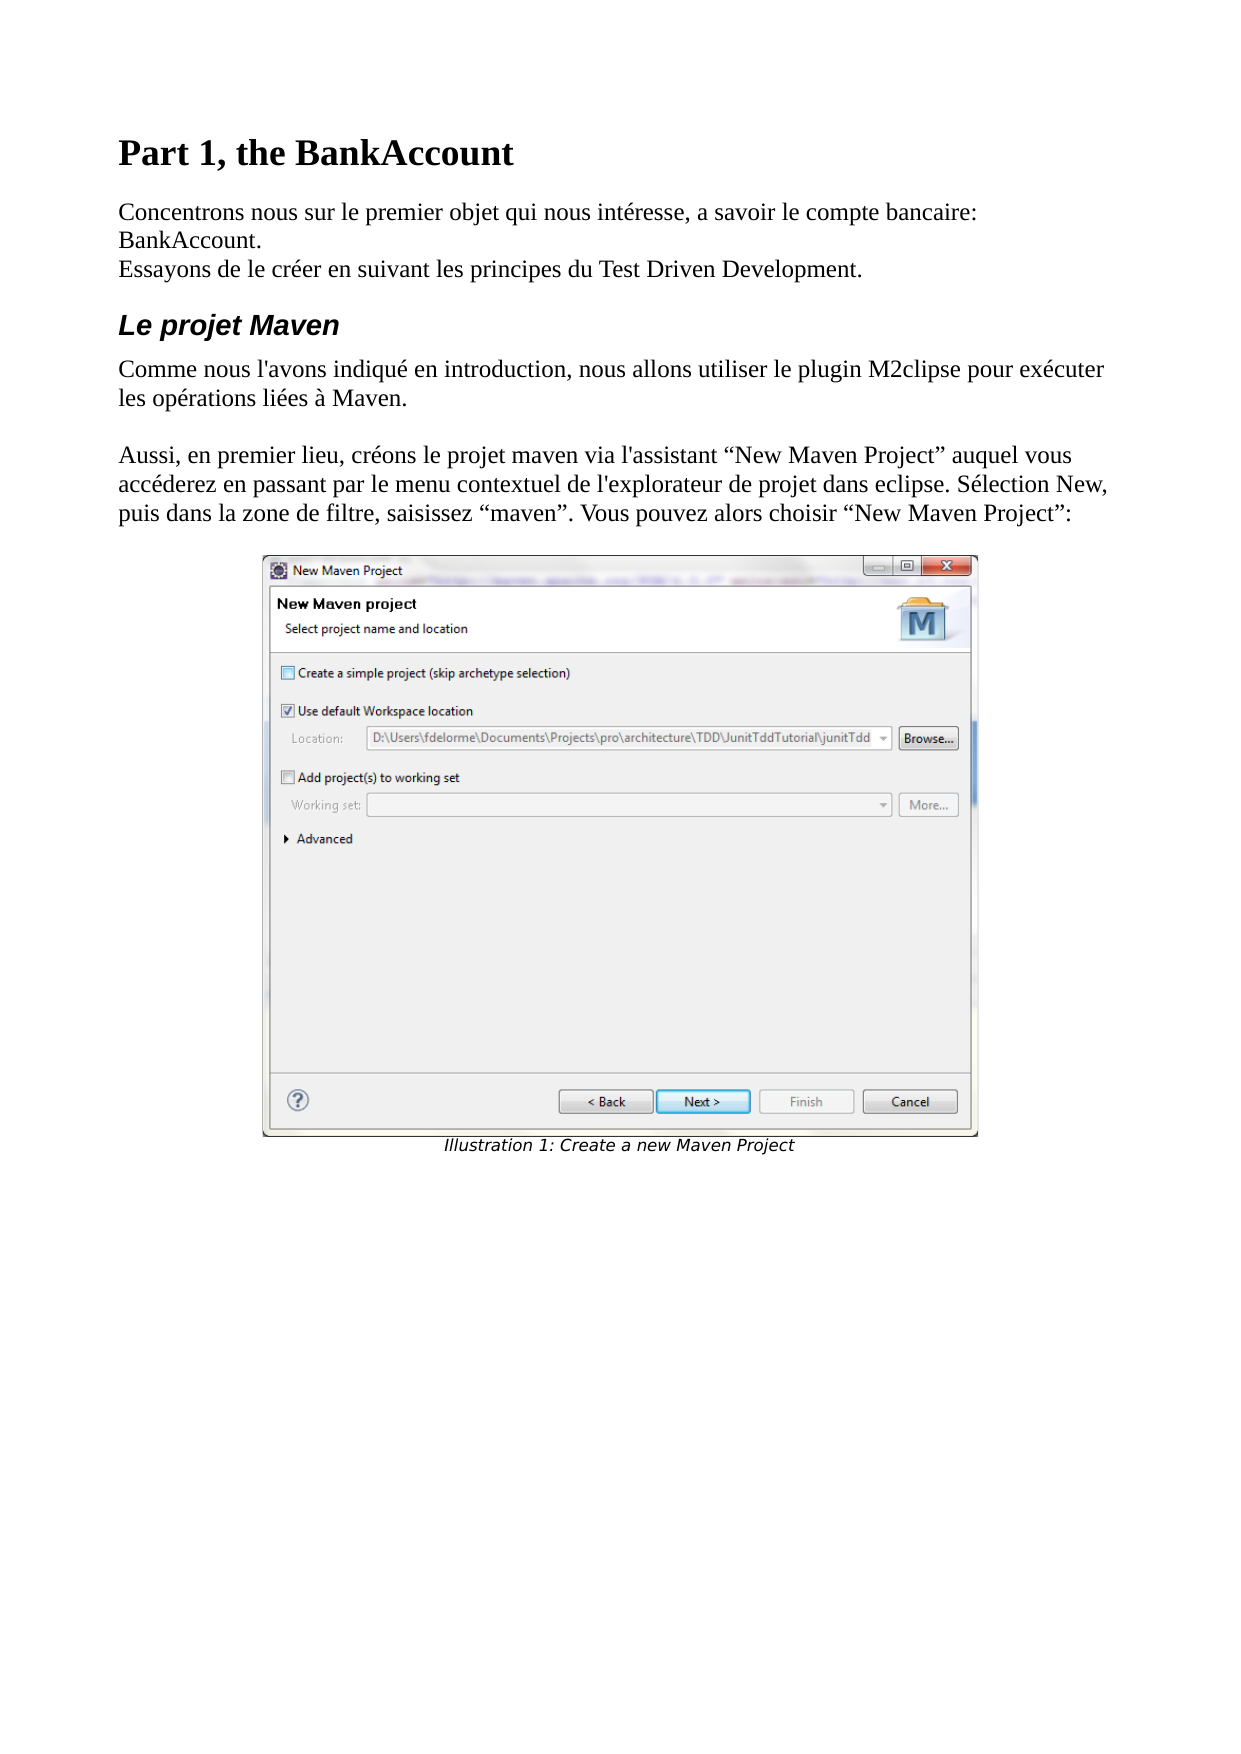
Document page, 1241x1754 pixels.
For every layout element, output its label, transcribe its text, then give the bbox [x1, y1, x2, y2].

text Aussi, en premier lieu, créons le projet maven via l'assistant “New Maven Project” auquel vous accéderez en passant par le menu contextuel de l'explorateur de projet dans eclipse. Sélection New, puis dans la zone de filtre, saisissez “maven”. Vous pouvez alors choisir “New Maven Project”: [118, 440, 1122, 526]
subtitle Le projet Maven [118, 308, 1122, 341]
picture [262, 555, 979, 1137]
text Illustration 1: Create a new Maven Project [262, 1137, 978, 1156]
subtitle Part 1, the BankAccount [118, 130, 1122, 173]
text Comme nous l'avons indiqué en introduction, nous allons utiliser le plugin M2clipse pour exécuter les opérations liées à Maven. [118, 354, 1122, 411]
text Concentrons nous sur le premier objet qui nous intéresse, a savoir le compte bancaire: BankAccount. [118, 197, 1122, 254]
text Essayons de le créer en suivant les principes du Test Driven Development. [118, 254, 1122, 283]
